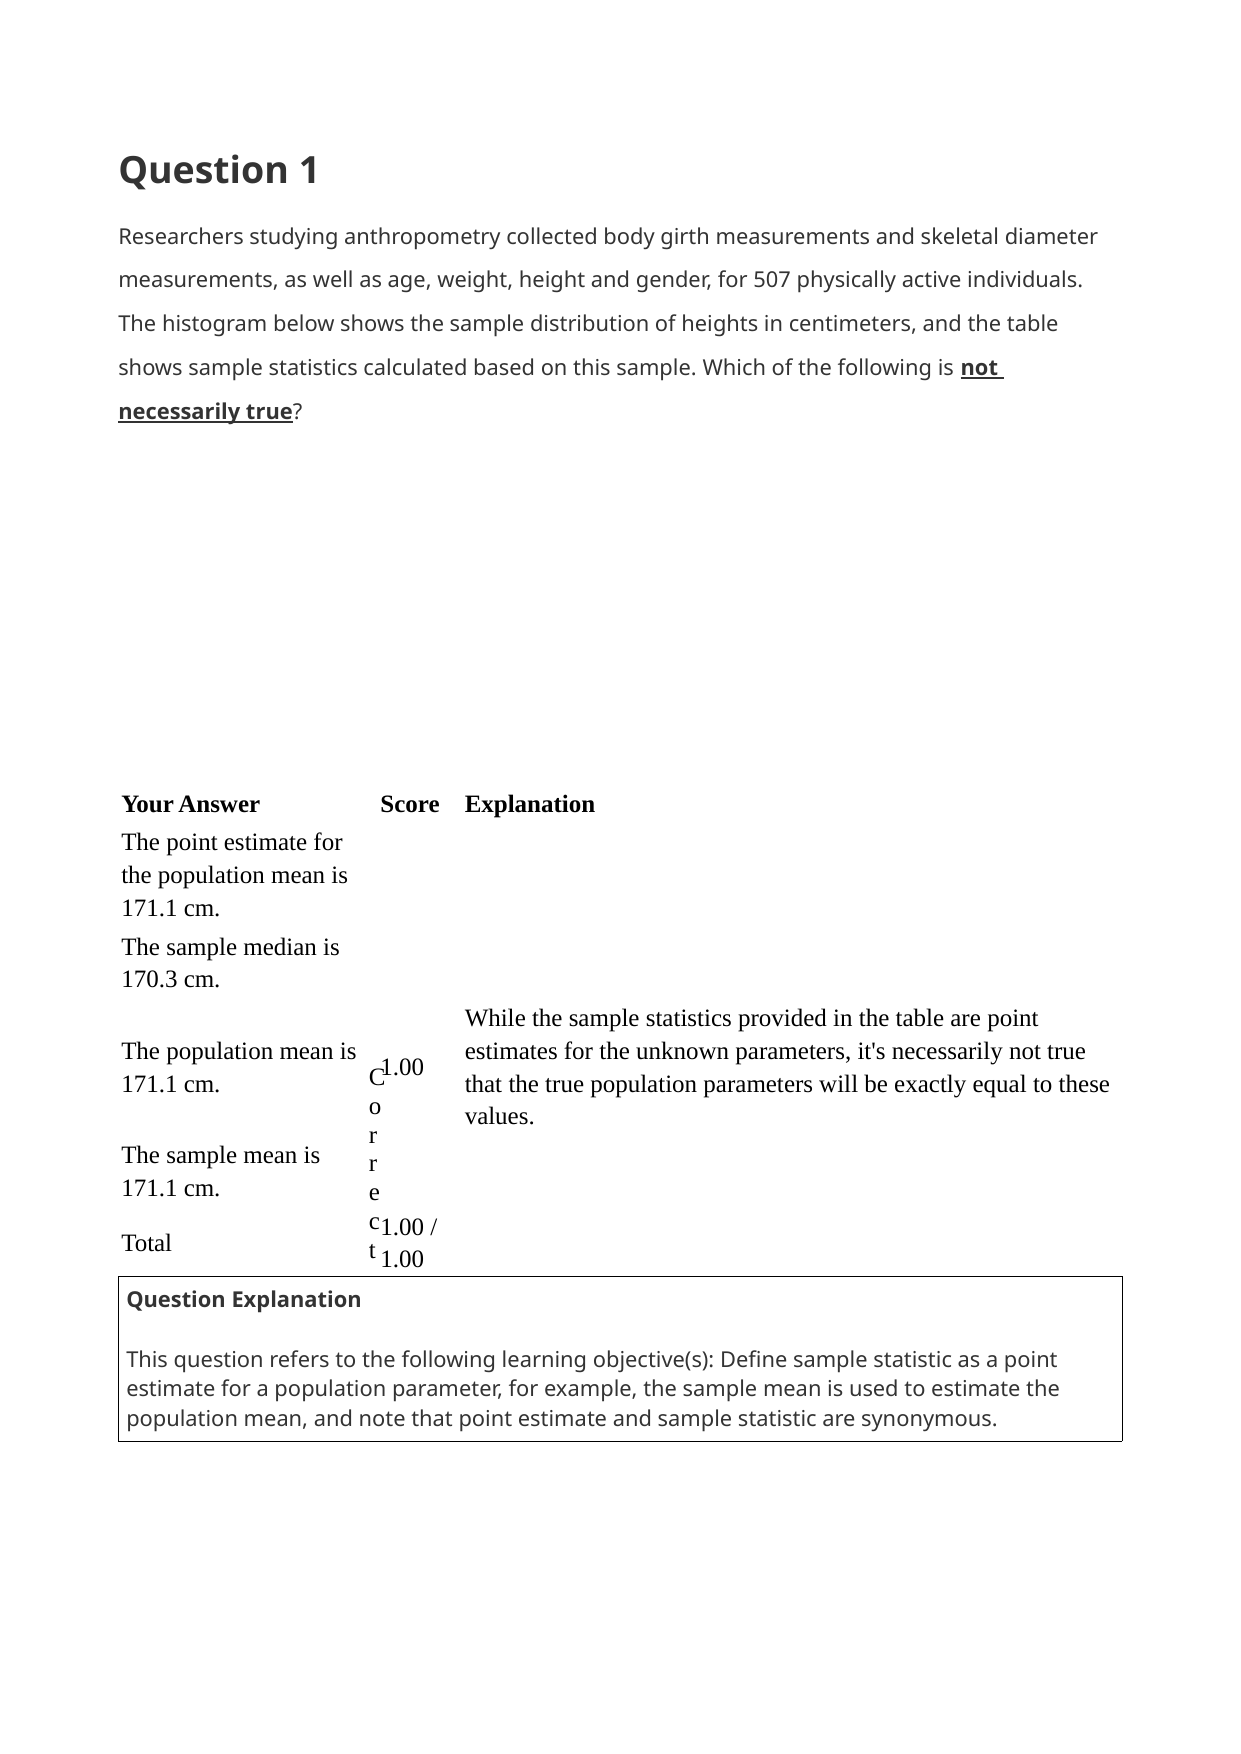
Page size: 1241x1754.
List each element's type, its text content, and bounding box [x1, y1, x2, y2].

table_cell [366, 820, 377, 924]
table_cell 1.00 / 1.00 [377, 1205, 462, 1276]
table_cell [371, 1229, 377, 1263]
table_cell [371, 1133, 377, 1189]
table_cell Total [118, 1205, 366, 1276]
table_cell [371, 1205, 377, 1218]
table_cell The point estimate for the population mean is 171.1 cm. [118, 820, 366, 924]
table_cell While the sample statistics provided in the table are point estimates for the unknown parameters, it's necessarily not true that the true population parameters will be exactly equal to these values. [462, 996, 1122, 1133]
table_header Explanation [462, 782, 1122, 820]
table_cell [377, 1133, 462, 1204]
text Question Explanation This question refers to the following learning objective(s): Define sample statistic as a point estimate for a population parameter, for example, the sample mean is used to estimate the population mean, and note that point estimate and sample statistic are synonymous. [119, 1277, 1122, 1441]
table_cell [366, 996, 377, 1142]
table_cell [371, 1218, 377, 1228]
table_cell [372, 1070, 377, 1084]
table_header Your Answer [118, 782, 366, 820]
table_header Score [377, 782, 462, 820]
table_cell The sample mean is 171.1 cm. [118, 1133, 366, 1204]
table_cell [366, 1264, 377, 1276]
table_cell [377, 820, 462, 924]
table_cell 1.00 [377, 996, 462, 1133]
table_header [366, 782, 377, 820]
table_cell The sample median is 170.3 cm. [118, 925, 366, 996]
table_cell [462, 925, 1122, 996]
subtitle Question 1 [118, 143, 1122, 194]
table_cell [462, 820, 1122, 924]
table_cell [462, 1133, 1122, 1204]
table_cell The population mean is 171.1 cm. [118, 996, 366, 1133]
table_cell [366, 925, 377, 996]
text Researchers studying anthropometry collected body girth measurements and skeletal diameter measurements, as well as age, weight, height and gender, for 507 physically active individuals. The histogram below shows the sample distribution of heights in centimeters, and the table shows sample statistics calculated based on this sample. Which of the following is not necessarily true? [118, 207, 1122, 782]
table_cell [377, 925, 462, 996]
table_cell [462, 1205, 1122, 1276]
